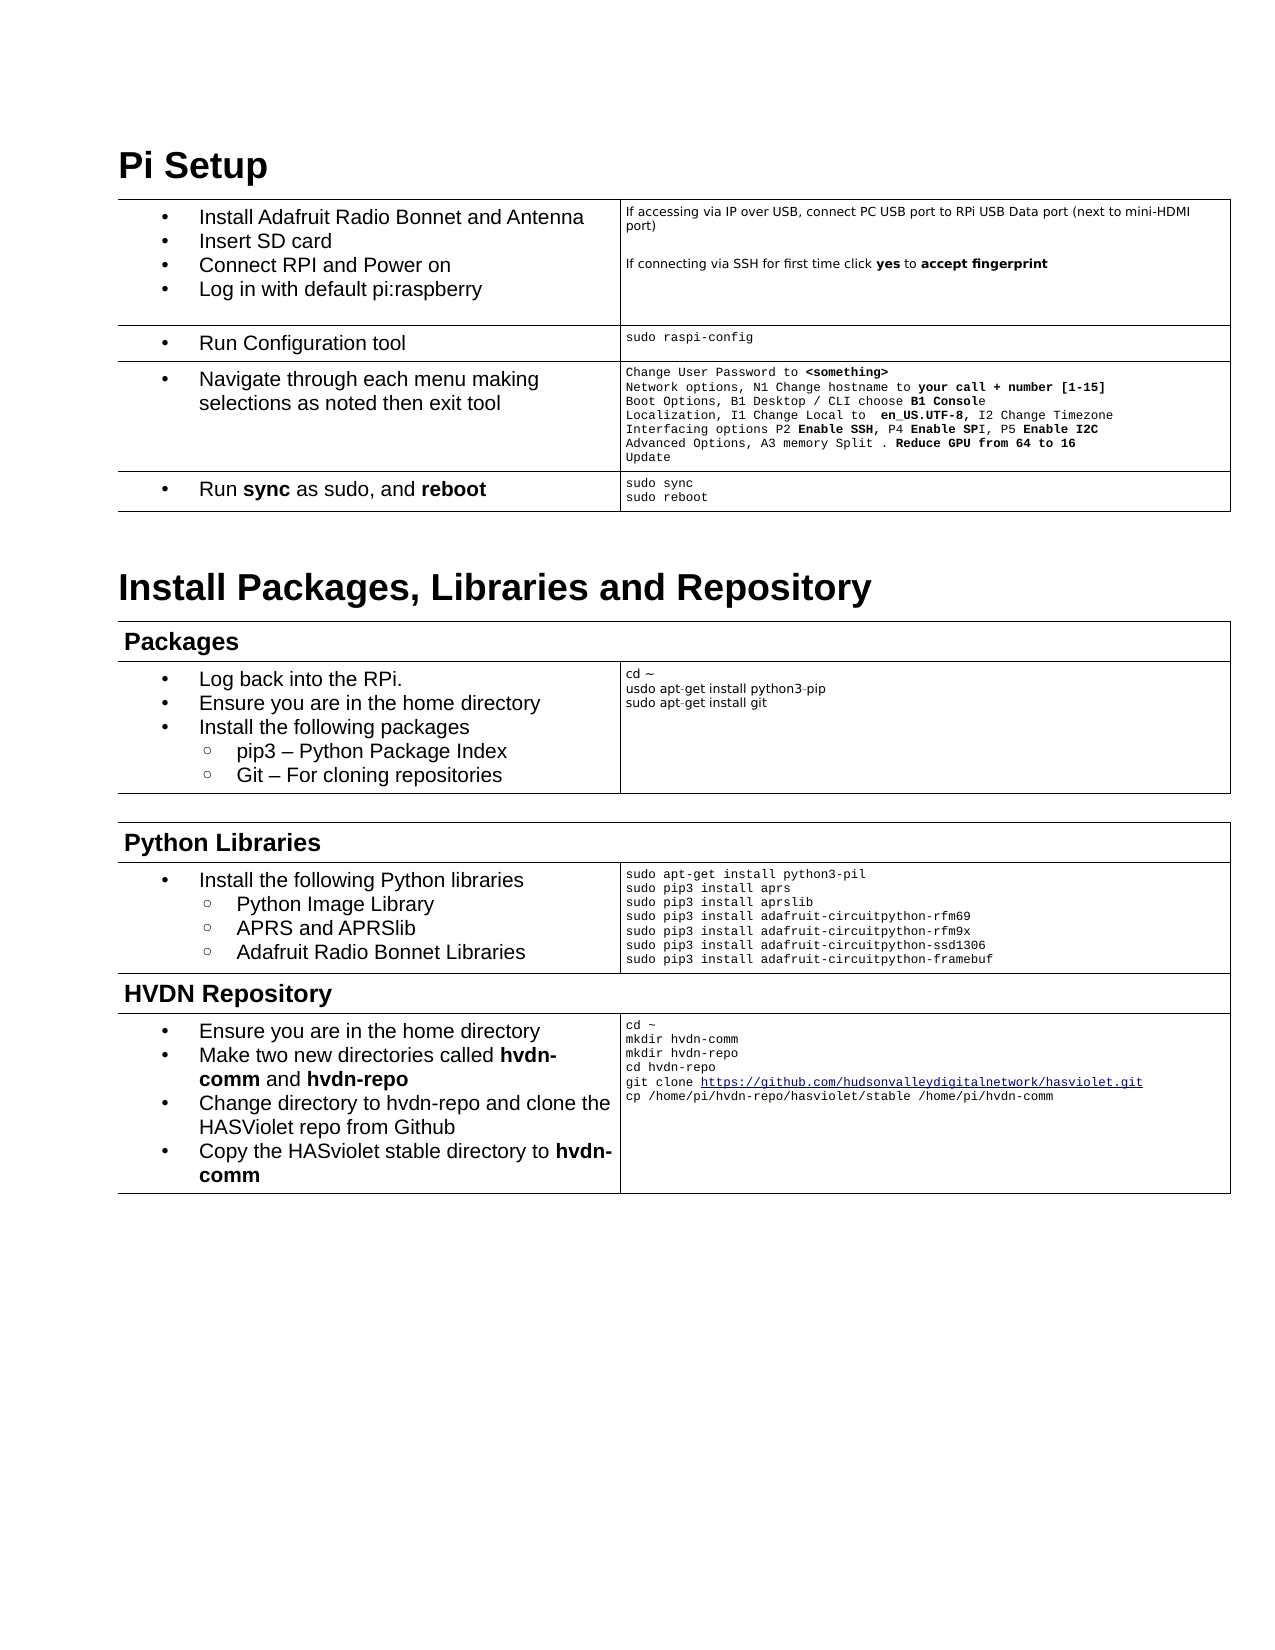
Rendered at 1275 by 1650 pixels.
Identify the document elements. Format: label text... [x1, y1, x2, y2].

table_cell Change User Password to <something> Network options, N1 Change hostname to your call + number [1-15] Boot Options, B1 Desktop / CLI choose B1 Console Localization, I1 Change Local to en_US.UTF-8, I2 Change Timezone Interfacing options P2 Enable SSH, P4 Enable SPI, P5 Enable I2C Advanced Options, A3 memory Split . Reduce GPU from 64 to 16 Update [621, 362, 1230, 471]
table_cell Install the following Python libraries Python Image Library APRS and APRSlib Adafruit Radio Bonnet Libraries [118, 863, 620, 973]
subtitle Pi Setup [118, 143, 1157, 186]
table_header Install Adafruit Radio Bonnet and Antenna Insert SD card Connect RPI and Power on Log in with default pi:raspberry [118, 200, 620, 325]
table_cell sudo sync sudo reboot [621, 472, 1230, 511]
table_cell sudo raspi-config [621, 326, 1230, 361]
table_cell Log back into the RPi. Ensure you are in the home directory Install the following packages pip3 – Python Package Index Git – For cloning repositories [118, 662, 620, 793]
table_cell HVDN Repository [118, 974, 1230, 1013]
table_cell Run sync as sudo, and reboot [118, 472, 620, 511]
table_header If accessing via IP over USB, connect PC USB port to RPi USB Data port (next to mini-HDMI port) If connecting via SSH for first time click yes to accept fingerprint [621, 200, 1230, 325]
table_cell cd ~ usdo apt-get install python3-pip sudo apt-get install git [621, 662, 1230, 793]
table_header Packages [118, 622, 1230, 661]
table_cell Run Configuration tool [118, 326, 620, 361]
table_cell cd ~ mkdir hvdn-comm mkdir hvdn-repo cd hvdn-repo git clone https://github.com/hudsonvalleydigitalnetwork/hasviolet.git cp /home/pi/hvdn-repo/hasviolet/stable /home/pi/hvdn-comm [621, 1014, 1230, 1193]
table_header Python Libraries [118, 823, 1230, 862]
table_cell Ensure you are in the home directory Make two new directories called hvdn-comm and hvdn-repo Change directory to hvdn-repo and clone the HASViolet repo from Github Copy the HASviolet stable directory to hvdn-comm [118, 1014, 620, 1193]
table_cell Navigate through each menu making selections as noted then exit tool [118, 362, 620, 471]
subtitle Install Packages, Libraries and Repository [118, 565, 1157, 608]
table_cell sudo apt-get install python3-pil sudo pip3 install aprs sudo pip3 install aprslib sudo pip3 install adafruit-circuitpython-rfm69 sudo pip3 install adafruit-circuitpython-rfm9x sudo pip3 install adafruit-circuitpython-ssd1306 sudo pip3 install adafruit-circuitpython-framebuf [621, 863, 1230, 973]
